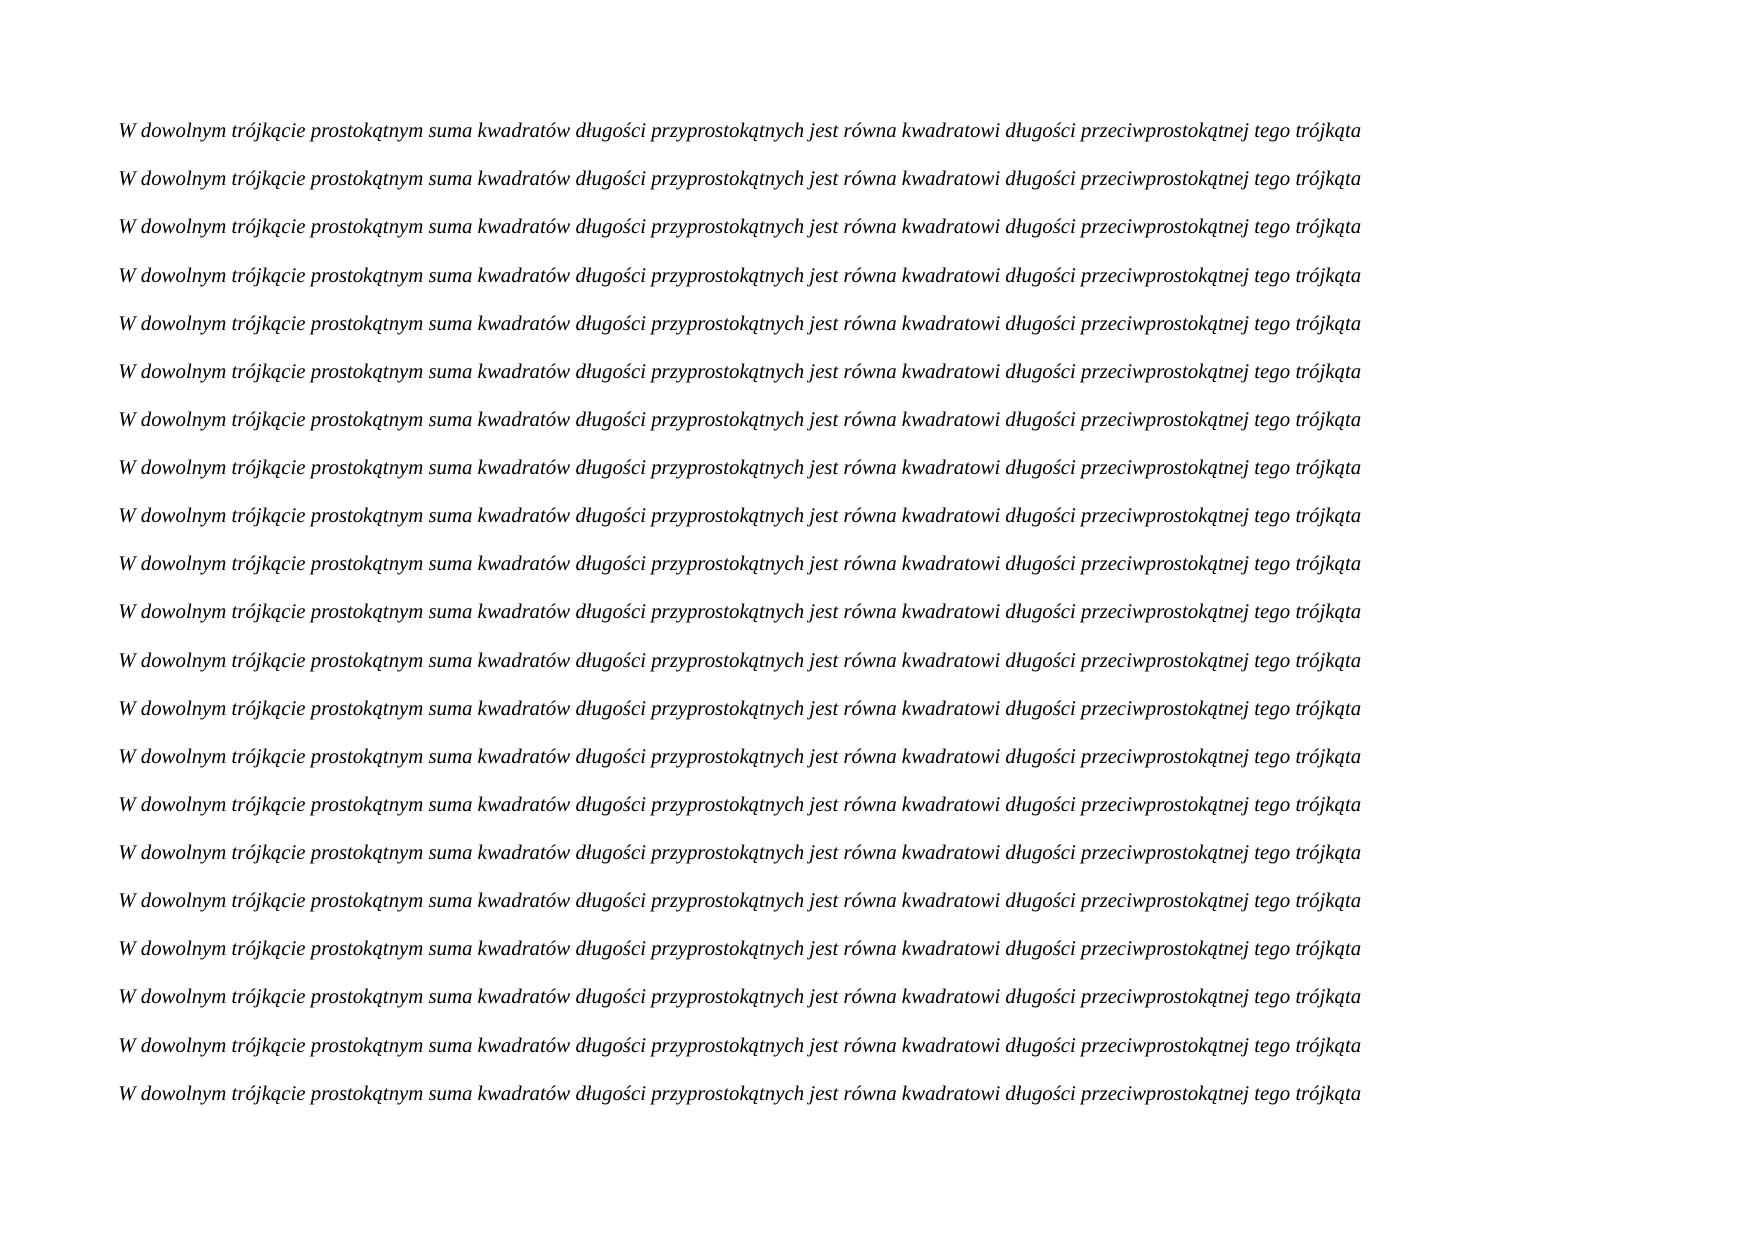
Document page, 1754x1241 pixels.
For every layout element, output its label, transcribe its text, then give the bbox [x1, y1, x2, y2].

text W dowolnym trójkącie prostokątnym suma kwadratów długości przyprostokątnych jest równa kwadratowi długości przeciwprostokątnej tego trójkąta [118, 262, 1635, 287]
text W dowolnym trójkącie prostokątnym suma kwadratów długości przyprostokątnych jest równa kwadratowi długości przeciwprostokątnej tego trójkąta [118, 599, 1635, 623]
text W dowolnym trójkącie prostokątnym suma kwadratów długości przyprostokątnych jest równa kwadratowi długości przeciwprostokątnej tego trójkąta [118, 792, 1635, 816]
text W dowolnym trójkącie prostokątnym suma kwadratów długości przyprostokątnych jest równa kwadratowi długości przeciwprostokątnej tego trójkąta [118, 647, 1635, 672]
text W dowolnym trójkącie prostokątnym suma kwadratów długości przyprostokątnych jest równa kwadratowi długości przeciwprostokątnej tego trójkąta [118, 1032, 1635, 1057]
text W dowolnym trójkącie prostokątnym suma kwadratów długości przyprostokątnych jest równa kwadratowi długości przeciwprostokątnej tego trójkąta [118, 936, 1635, 960]
text W dowolnym trójkącie prostokątnym suma kwadratów długości przyprostokątnych jest równa kwadratowi długości przeciwprostokątnej tego trójkąta [118, 1081, 1635, 1105]
text W dowolnym trójkącie prostokątnym suma kwadratów długości przyprostokątnych jest równa kwadratowi długości przeciwprostokątnej tego trójkąta [118, 311, 1635, 335]
text W dowolnym trójkącie prostokątnym suma kwadratów długości przyprostokątnych jest równa kwadratowi długości przeciwprostokątnej tego trójkąta [118, 455, 1635, 479]
text W dowolnym trójkącie prostokątnym suma kwadratów długości przyprostokątnych jest równa kwadratowi długości przeciwprostokątnej tego trójkąta [118, 840, 1635, 864]
text W dowolnym trójkącie prostokątnym suma kwadratów długości przyprostokątnych jest równa kwadratowi długości przeciwprostokątnej tego trójkąta [118, 888, 1635, 912]
text W dowolnym trójkącie prostokątnym suma kwadratów długości przyprostokątnych jest równa kwadratowi długości przeciwprostokątnej tego trójkąta [118, 214, 1635, 238]
text W dowolnym trójkącie prostokątnym suma kwadratów długości przyprostokątnych jest równa kwadratowi długości przeciwprostokątnej tego trójkąta [118, 359, 1635, 383]
text W dowolnym trójkącie prostokątnym suma kwadratów długości przyprostokątnych jest równa kwadratowi długości przeciwprostokątnej tego trójkąta [118, 166, 1635, 190]
text W dowolnym trójkącie prostokątnym suma kwadratów długości przyprostokątnych jest równa kwadratowi długości przeciwprostokątnej tego trójkąta [118, 407, 1635, 431]
text W dowolnym trójkącie prostokątnym suma kwadratów długości przyprostokątnych jest równa kwadratowi długości przeciwprostokątnej tego trójkąta [118, 118, 1635, 142]
text W dowolnym trójkącie prostokątnym suma kwadratów długości przyprostokątnych jest równa kwadratowi długości przeciwprostokątnej tego trójkąta [118, 696, 1635, 720]
text W dowolnym trójkącie prostokątnym suma kwadratów długości przyprostokątnych jest równa kwadratowi długości przeciwprostokątnej tego trójkąta [118, 984, 1635, 1008]
text W dowolnym trójkącie prostokątnym suma kwadratów długości przyprostokątnych jest równa kwadratowi długości przeciwprostokątnej tego trójkąta [118, 503, 1635, 527]
text W dowolnym trójkącie prostokątnym suma kwadratów długości przyprostokątnych jest równa kwadratowi długości przeciwprostokątnej tego trójkąta [118, 744, 1635, 768]
text W dowolnym trójkącie prostokątnym suma kwadratów długości przyprostokątnych jest równa kwadratowi długości przeciwprostokątnej tego trójkąta [118, 551, 1635, 575]
